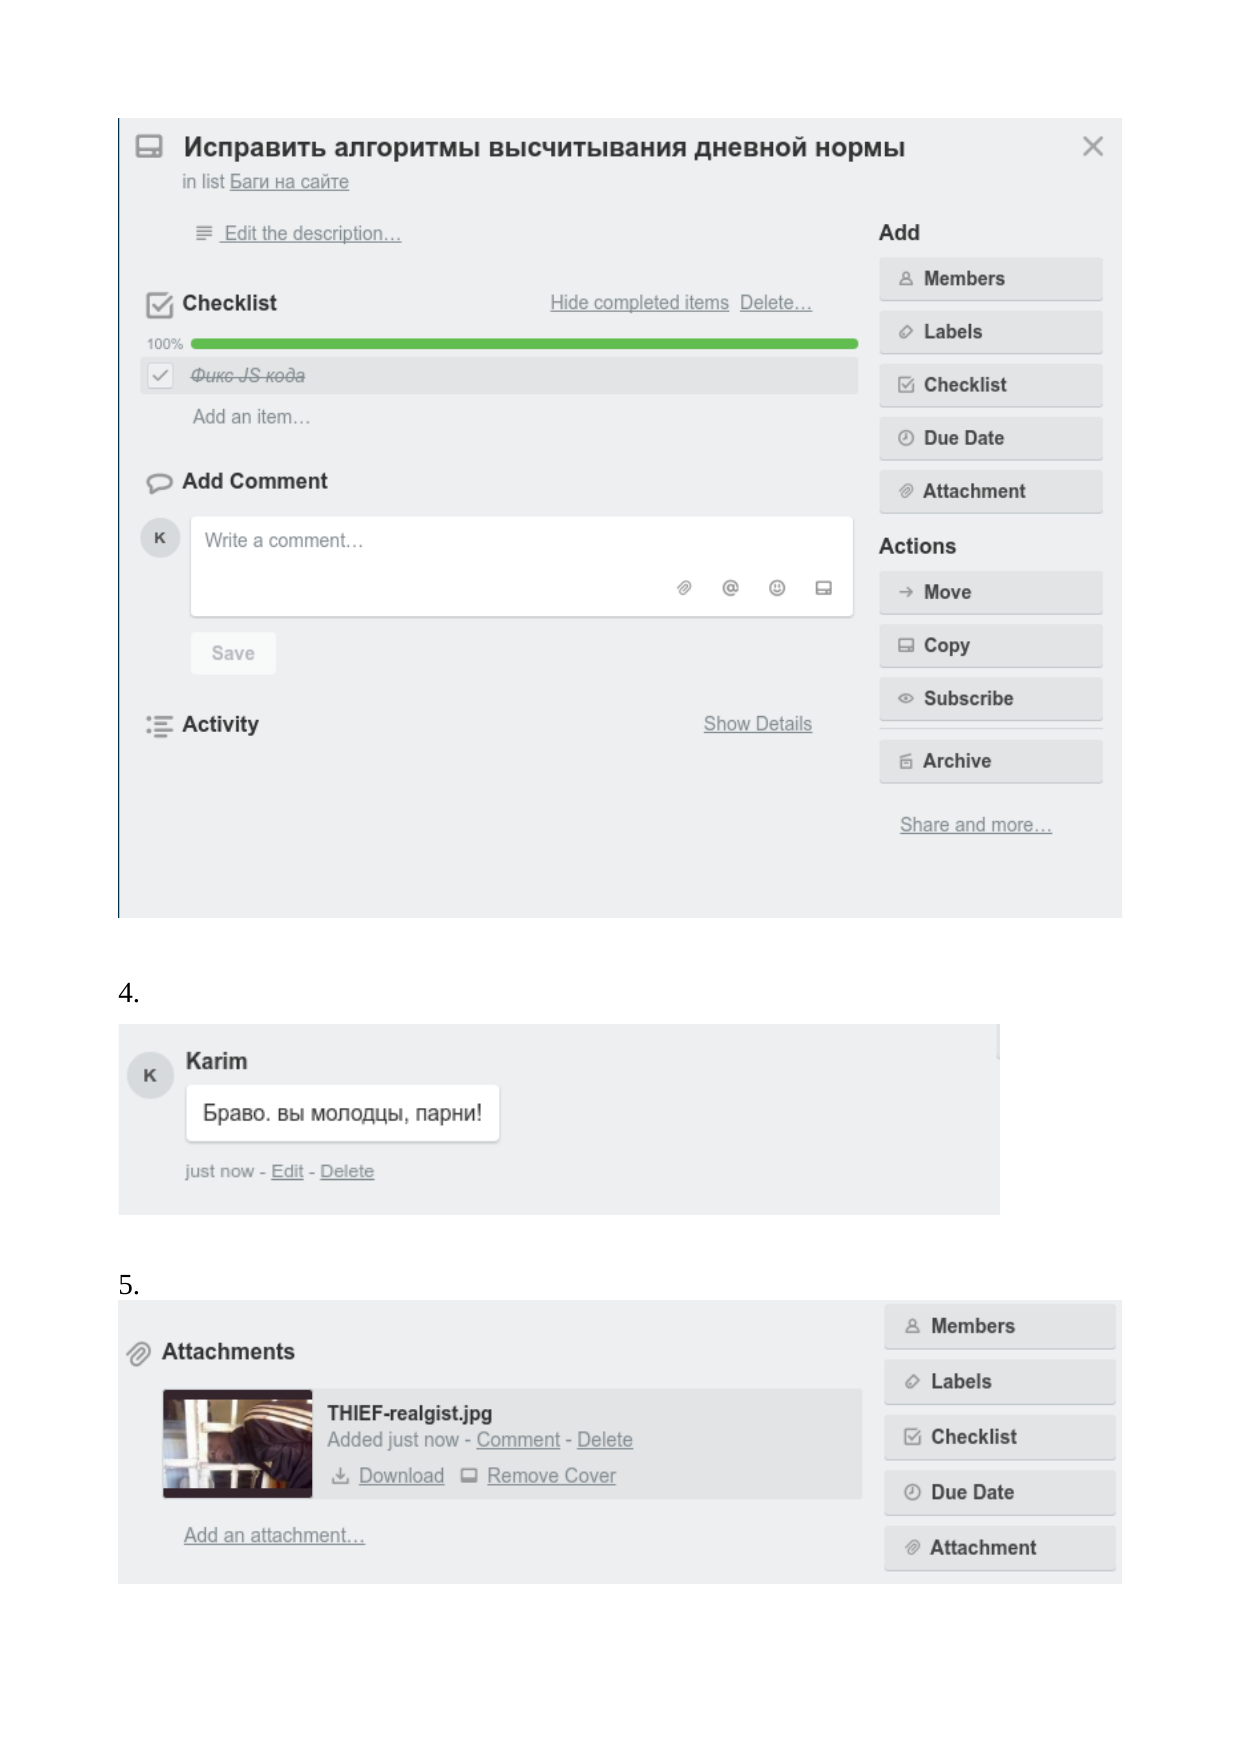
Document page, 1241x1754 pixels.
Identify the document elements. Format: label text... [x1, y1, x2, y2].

picture [118, 1300, 1123, 1584]
picture [118, 1024, 1000, 1215]
picture [118, 118, 1123, 918]
text 5. [118, 1267, 1122, 1300]
text 4. [118, 975, 1122, 1008]
